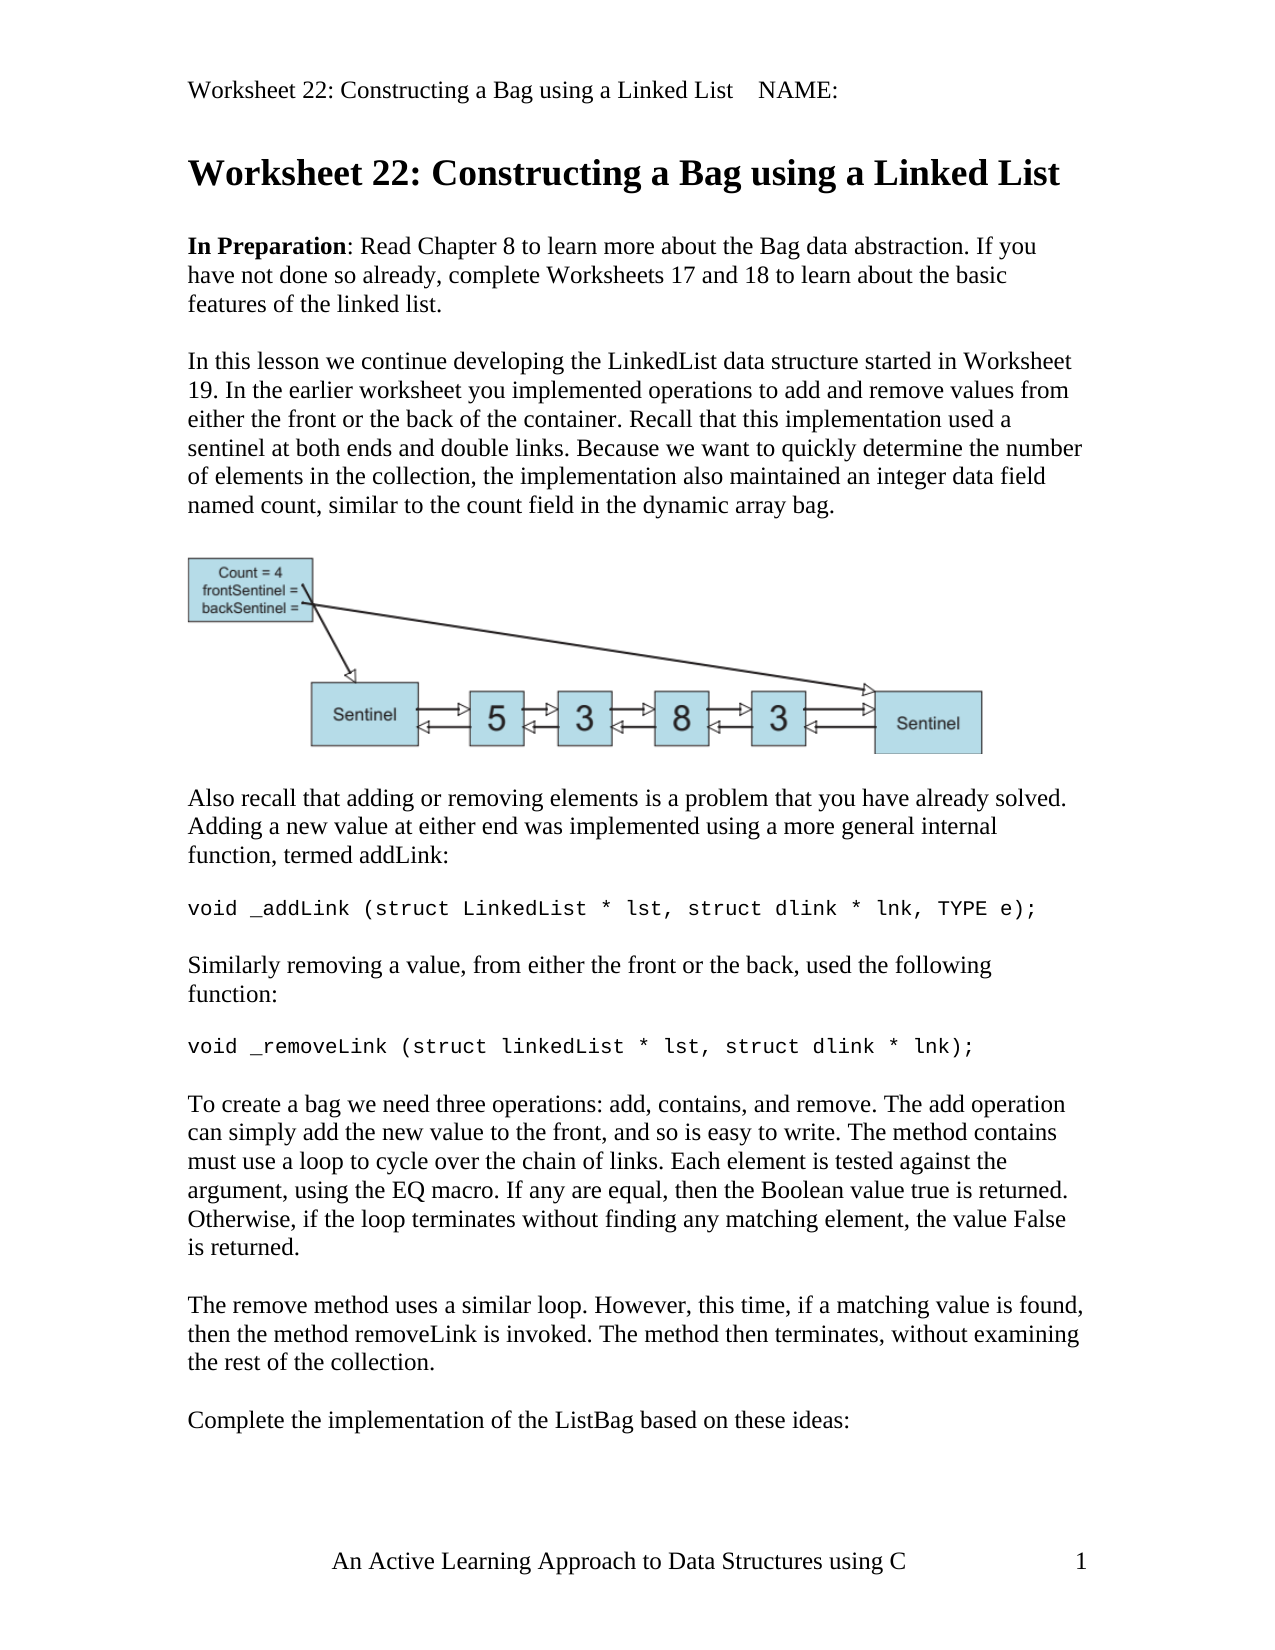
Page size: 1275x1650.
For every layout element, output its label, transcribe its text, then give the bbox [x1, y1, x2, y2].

text void _removeLink (struct linkedList * lst, struct dlink * lnk); [187, 1036, 1087, 1060]
text Complete the implementation of the ListBag based on these ideas: [187, 1405, 1087, 1434]
text To create a bag we need three operations: add, contains, and remove. The add operation can simply add the new value to the front, and so is easy to write. The method contains must use a loop to cycle over the chain of links. Each element is tested against the argument, using the EQ macro. If any are equal, then the Boolean value true is returned. Otherwise, if the loop terminates without finding any matching element, the value False is returned. [187, 1089, 1087, 1261]
text In this lesson we continue developing the LinkedList data structure started in Worksheet 19. In the earlier worksheet you implemented operations to add and remove values from either the front or the back of the container. Recall that this implementation used a sentinel at both ends and double links. Because we want to quickly determine the number of elements in the collection, the implementation also maintained an integer data field named count, similar to the count field in the dynamic array bag. [187, 346, 1087, 519]
text Also recall that adding or removing elements is a problem that you have already solved. Adding a new value at either end was implemented using a more general internal function, termed addLink: [187, 783, 1087, 869]
text Worksheet 22: Constructing a Bag using a Linked List [187, 150, 1087, 193]
text In Preparation: Read Chapter 8 to learn more about the Bag data abstraction. If you have not done so already, complete Worksheets 17 and 18 to learn about the basic features of the linked list. [187, 231, 1087, 318]
text The remove method uses a similar loop. However, this time, if a matching value is found, then the method removeLink is invoked. The method then terminates, without examining the rest of the collection. [187, 1290, 1087, 1376]
text Similarly removing a value, from either the front or the back, used the following function: [187, 950, 1087, 1007]
text void _addLink (struct LinkedList * lst, struct dlink * lnk, TYPE e); [187, 898, 1087, 921]
